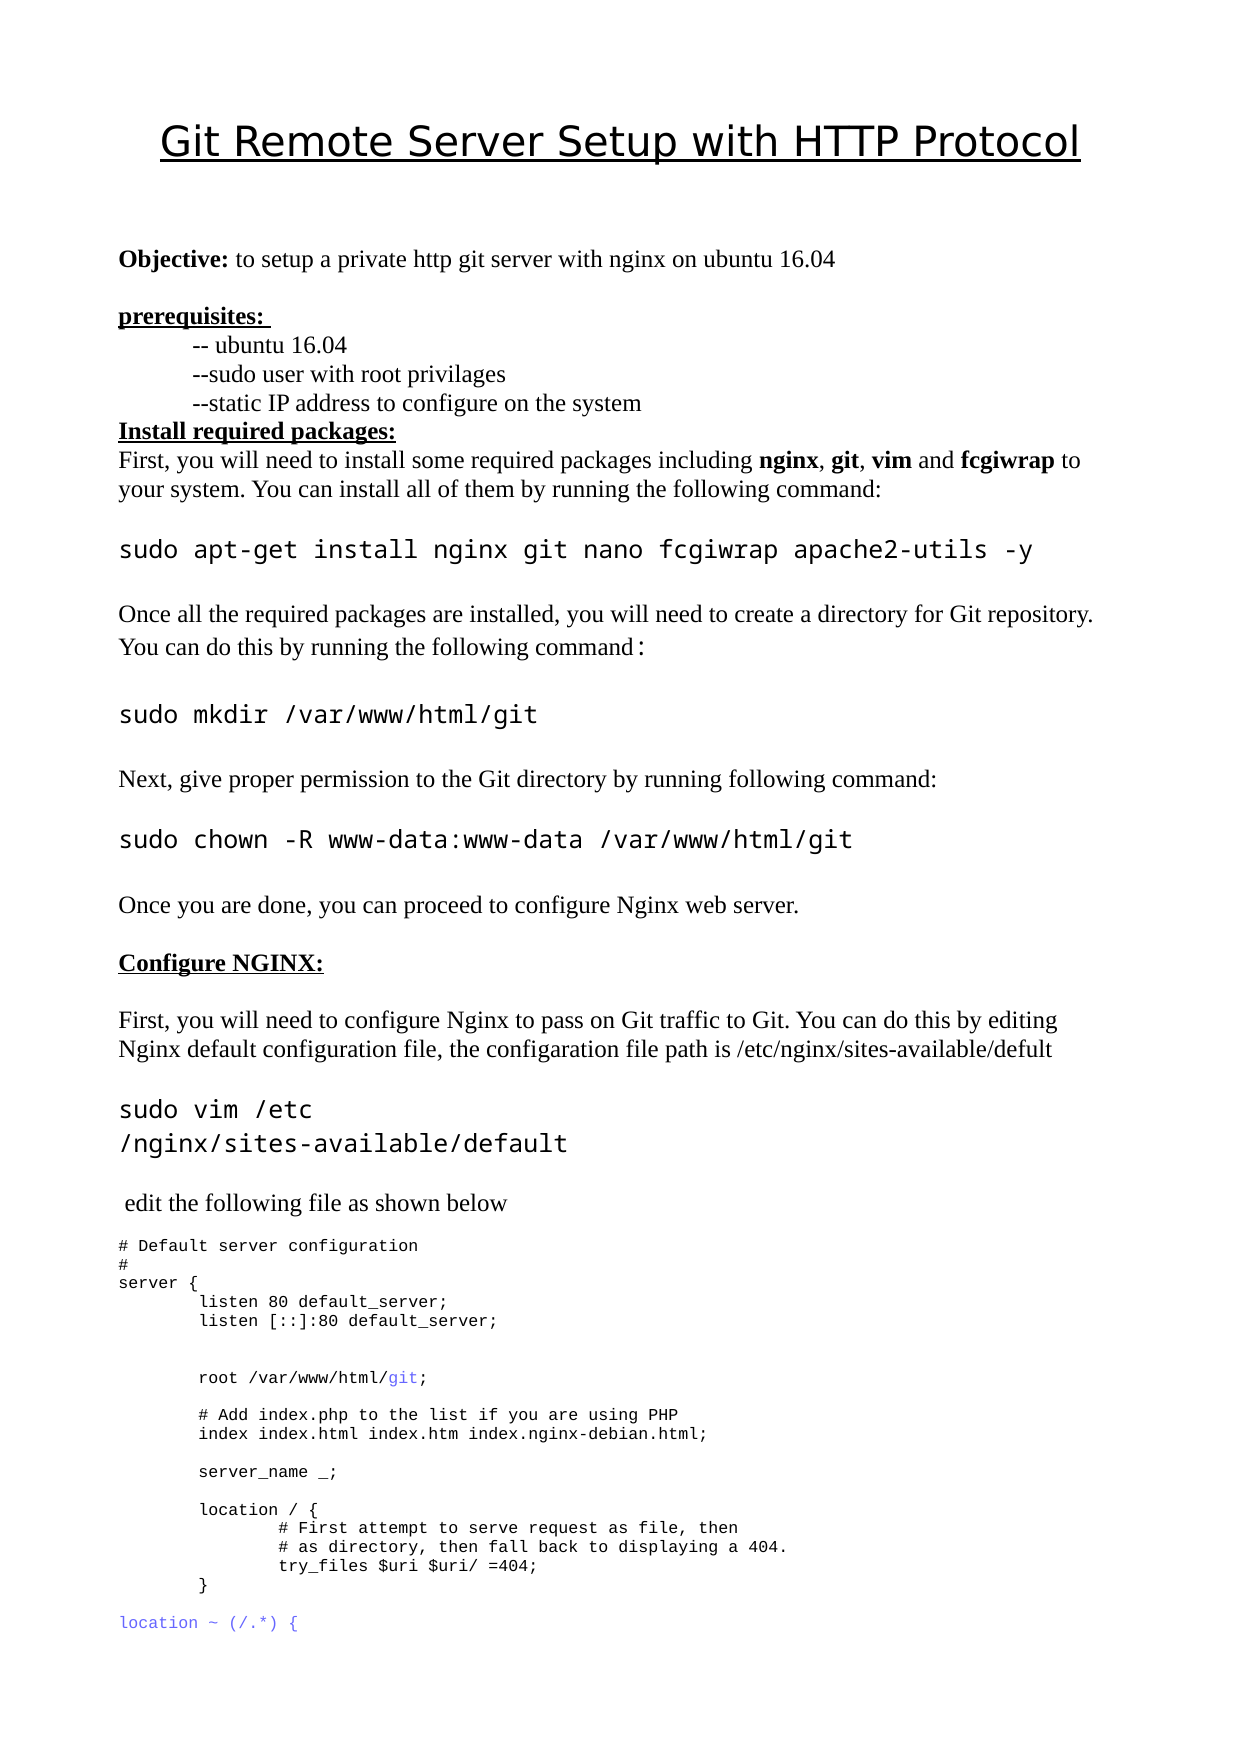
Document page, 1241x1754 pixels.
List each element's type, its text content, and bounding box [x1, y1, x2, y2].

text Install required packages: [118, 416, 1122, 445]
text # as directory, then fall back to displaying a 404. [118, 1539, 1122, 1558]
text prerequisites: [118, 301, 1122, 330]
text # Add index.php to the list if you are using PHP [118, 1407, 1122, 1426]
text server_name _; [118, 1463, 1122, 1482]
text -- ubuntu 16.04 [118, 330, 1122, 359]
text edit the following file as shown below [118, 1188, 1122, 1217]
text sudo vim /etc [118, 1091, 1122, 1125]
text sudo mkdir /var/www/html/git [118, 696, 1122, 730]
text location / { [118, 1501, 1122, 1520]
text Objective: to setup a private http git server with nginx on ubuntu 16.04 [118, 244, 1122, 273]
text --sudo user with root privilages [118, 359, 1122, 388]
text location ~ (/.*) { [118, 1614, 1122, 1633]
text sudo apt-get install nginx git nano fcgiwrap apache2-utils -y [118, 531, 1122, 565]
text root /var/www/html/git; [118, 1369, 1122, 1388]
text First, you will need to install some required packages including nginx, git, vim and fcgiwrap to your system. You can install all of them by running the following command: [118, 445, 1122, 503]
text Next, give proper permission to the Git directory by running following command: [118, 764, 1122, 793]
text Git Remote Server Setup with HTTP Protocol [118, 118, 1122, 167]
text Once all the required packages are installed, you will need to create a directory for Git repository. You can do this by running the following command: [118, 599, 1122, 662]
text Configure NGINX: [118, 948, 1122, 976]
text # First attempt to serve request as file, then [118, 1520, 1122, 1539]
text # Default server configuration [118, 1237, 1122, 1256]
text listen 80 default_server; [118, 1294, 1122, 1313]
text --static IP address to configure on the system [118, 388, 1122, 416]
text sudo chown -R www-data:www-data /var/www/html/git [118, 822, 1122, 856]
text index index.html index.htm index.nginx-debian.html; [118, 1426, 1122, 1445]
text listen [::]:80 default_server; [118, 1313, 1122, 1332]
text # [118, 1256, 1122, 1275]
text server { [118, 1275, 1122, 1294]
text Once you are done, you can proceed to configure Nginx web server. [118, 890, 1122, 919]
text /nginx/sites-available/default [118, 1125, 1122, 1159]
text try_files $uri $uri/ =404; [118, 1558, 1122, 1577]
text } [118, 1577, 1122, 1596]
text First, you will need to configure Nginx to pass on Git traffic to Git. You can do this by editing Nginx default configuration file, the configaration file path is /etc/nginx/sites-available/defult [118, 1005, 1122, 1063]
